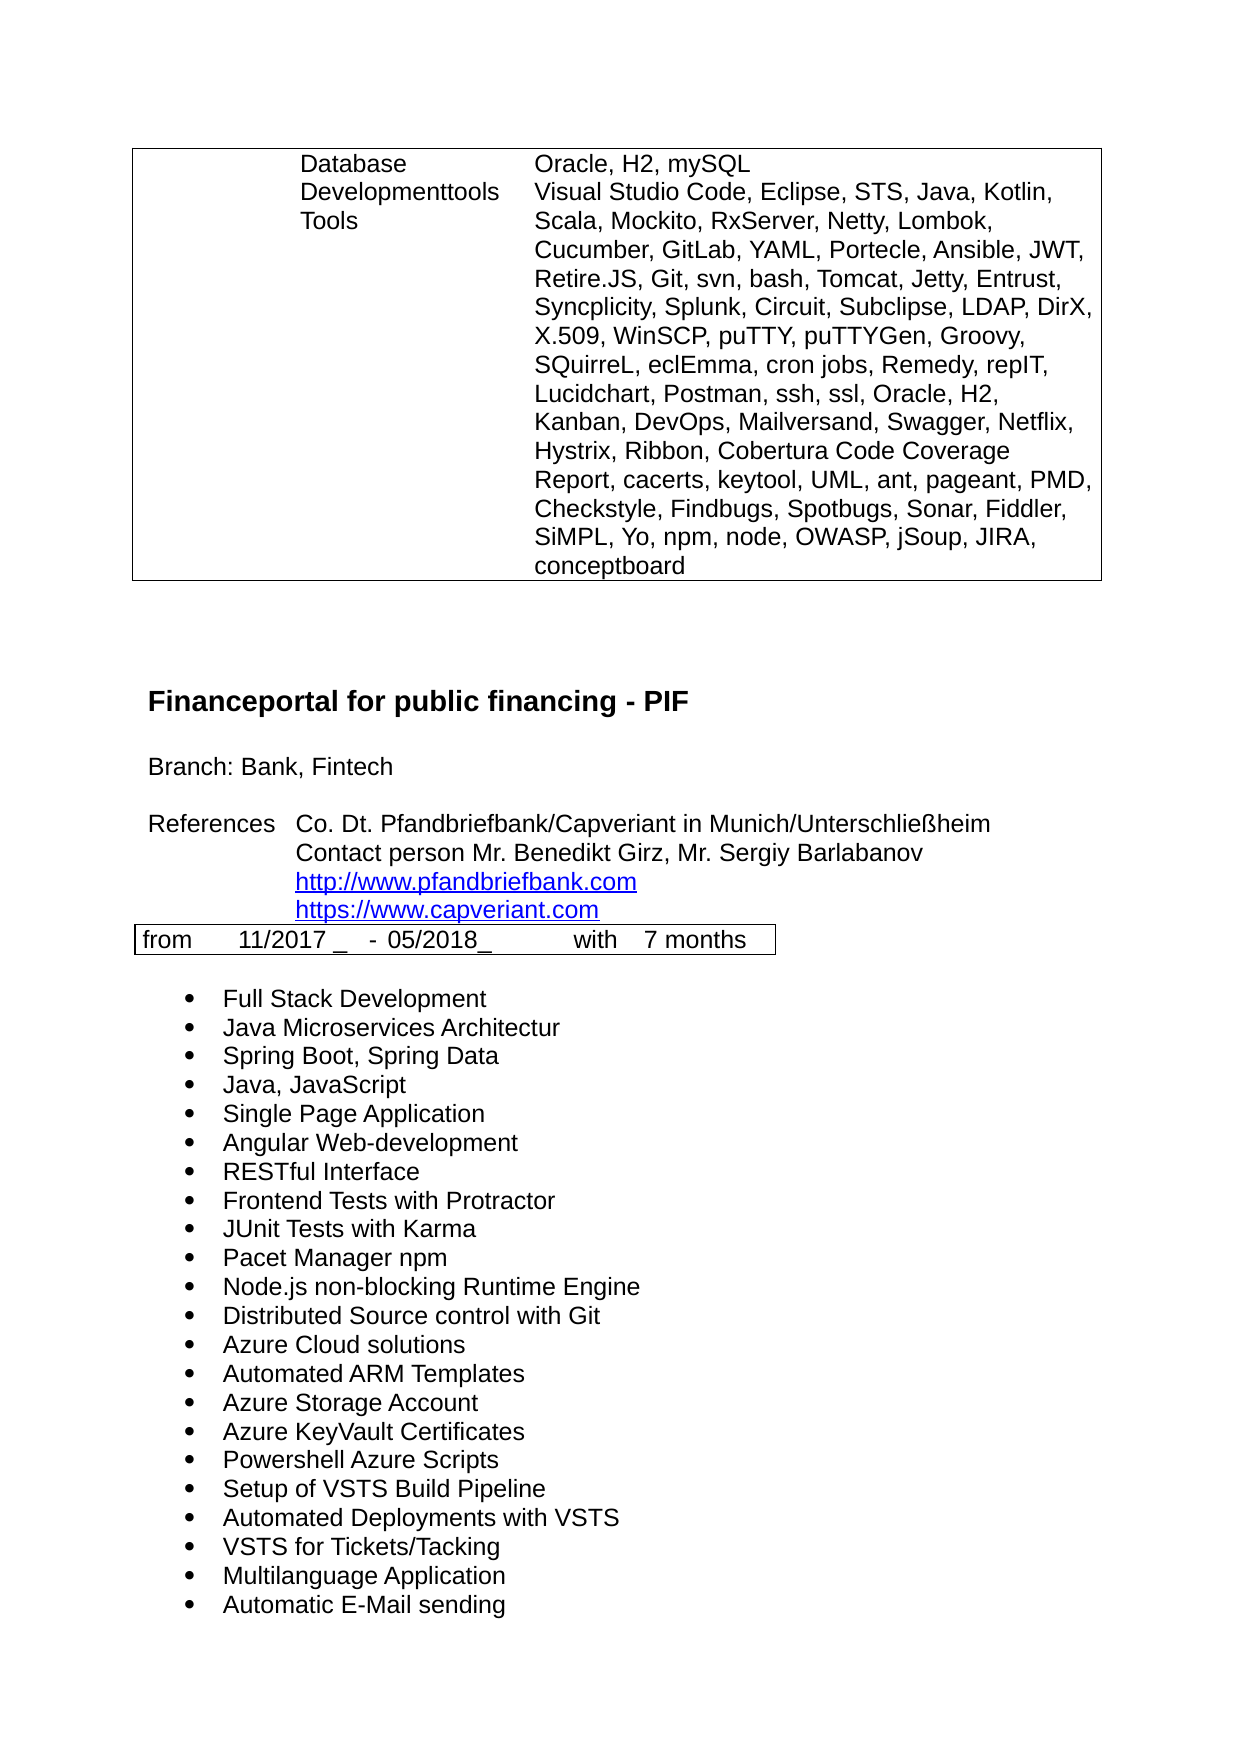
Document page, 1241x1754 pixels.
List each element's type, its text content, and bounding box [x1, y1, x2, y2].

list Powershell Azure Scripts [185, 1445, 1104, 1474]
list Pacet Manager npm [185, 1243, 1104, 1272]
table_header with [566, 925, 636, 954]
table_header - [361, 925, 380, 954]
list Azure Storage Account [185, 1388, 1104, 1416]
table_header from [136, 925, 231, 954]
list Setup of VSTS Build Pipeline [185, 1474, 1104, 1503]
text References Co. Dt. Pfandbriefbank/Capveriant in Munich/Unterschließheim [148, 809, 1104, 838]
table_header 11/2017 _ [231, 925, 361, 954]
list Full Stack Development [185, 984, 1104, 1012]
text https://www.capveriant.com [221, 895, 1104, 924]
text Contact person Mr. Benedikt Girz, Mr. Sergiy Barlabanov [148, 838, 1104, 867]
table_header 05/2018_ [380, 925, 566, 954]
list Distributed Source control with Git [185, 1301, 1104, 1330]
list Automatic E-Mail sending [185, 1589, 1104, 1618]
text http://www.pfandbriefbank.com [221, 867, 1104, 895]
list Automated ARM Templates [185, 1359, 1104, 1388]
list Angular Web-development [185, 1128, 1104, 1157]
list Java, JavaScript [185, 1070, 1104, 1099]
table_cell Visual Studio Code, Eclipse, STS, Java, Kotlin, Scala, Mockito, RxServer, Netty, Lombok, Cucumber, GitLab, YAML, Portecle, Ansible, JWT, Retire.JS, Git, svn, bash, Tomcat, Jetty, Entrust, Syncplicity, Splunk, Circuit, Subclipse, LDAP, DirX, X.509, WinSCP, puTTY, puTTYGen, Groovy, SQuirreL, eclEmma, cron jobs, Remedy, repIT, Lucidchart, Postman, ssh, ssl, Oracle, H2, Kanban, DevOps, Mailversand, Swagger, Netflix, Hystrix, Ribbon, Cobertura Code Coverage Report, cacerts, keytool, UML, ant, pageant, PMD, Checkstyle, Findbugs, Spotbugs, Sonar, Fiddler, SiMPL, Yo, npm, node, OWASP, jSoup, JIRA, conceptboard [531, 178, 1101, 580]
list Azure Cloud solutions [185, 1330, 1104, 1359]
table_header Oracle, H2, mySQL [531, 149, 1101, 177]
list Node.js non-blocking Runtime Engine [185, 1272, 1104, 1301]
table_header [133, 149, 297, 177]
table_cell Developmenttools Tools [297, 178, 531, 580]
list Multilanguage Application [185, 1561, 1104, 1589]
table_header Database [297, 149, 531, 177]
list Automated Deployments with VSTS [185, 1503, 1104, 1532]
list RESTful Interface [185, 1157, 1104, 1186]
list Frontend Tests with Protractor [185, 1186, 1104, 1214]
list JUnit Tests with Karma [185, 1214, 1104, 1243]
text Branch: Bank, Fintech [148, 752, 1104, 780]
list VSTS for Tickets/Tacking [185, 1532, 1104, 1561]
table_cell [133, 178, 297, 580]
subtitle Financeportal for public financing - PIF [148, 684, 1104, 718]
table_header 7 months [636, 925, 775, 954]
list Single Page Application [185, 1099, 1104, 1128]
list Java Microservices Architectur [185, 1012, 1104, 1041]
list Azure KeyVault Certificates [185, 1416, 1104, 1445]
list Spring Boot, Spring Data [185, 1041, 1104, 1070]
